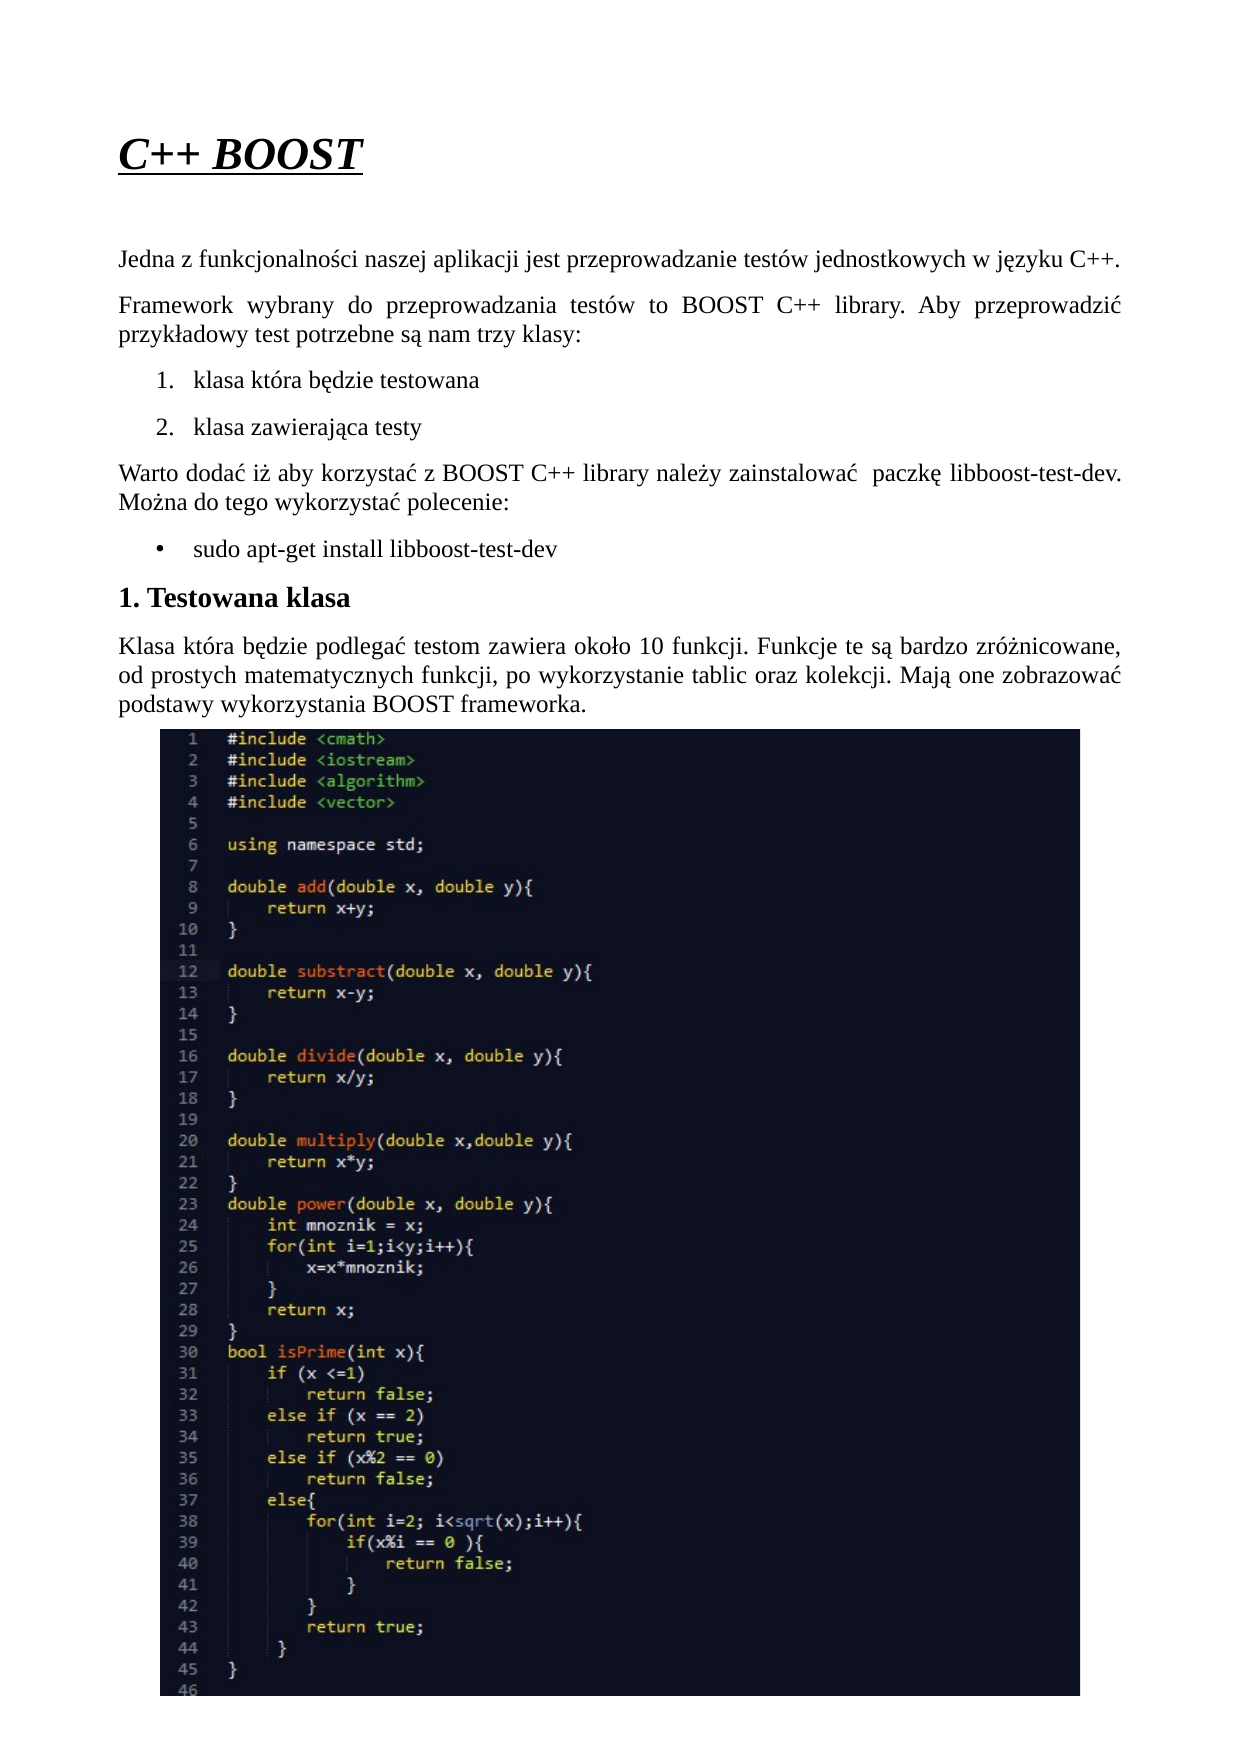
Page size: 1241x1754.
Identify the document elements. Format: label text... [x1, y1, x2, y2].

text C++ BOOST [118, 127, 1122, 180]
list klasa zawierająca testy [156, 412, 1122, 441]
list sudo apt-get install libboost-test-dev [156, 534, 1122, 562]
list klasa która będzie testowana [156, 366, 1122, 394]
text Warto dodać iż aby korzystać z BOOST C++ library należy zainstalować paczkę libboost-test-dev. Można do tego wykorzystać polecenie: [118, 458, 1122, 516]
text Klasa która będzie podlegać testom zawiera około 10 funkcji. Funkcje te są bardzo zróżnicowane, od prostych matematycznych funkcji, po wykorzystanie tablic oraz kolekcji. Mają one zobrazować podstawy wykorzystania BOOST frameworka. [118, 631, 1122, 718]
text 1. Testowana klasa [118, 580, 1122, 614]
text Framework wybrany do przeprowadzania testów to BOOST C++ library. Aby przeprowadzić przykładowy test potrzebne są nam trzy klasy: [118, 290, 1122, 348]
text Jedna z funkcjonalności naszej aplikacji jest przeprowadzanie testów jednostkowych w języku C++. [118, 244, 1122, 273]
picture [160, 729, 1080, 1696]
